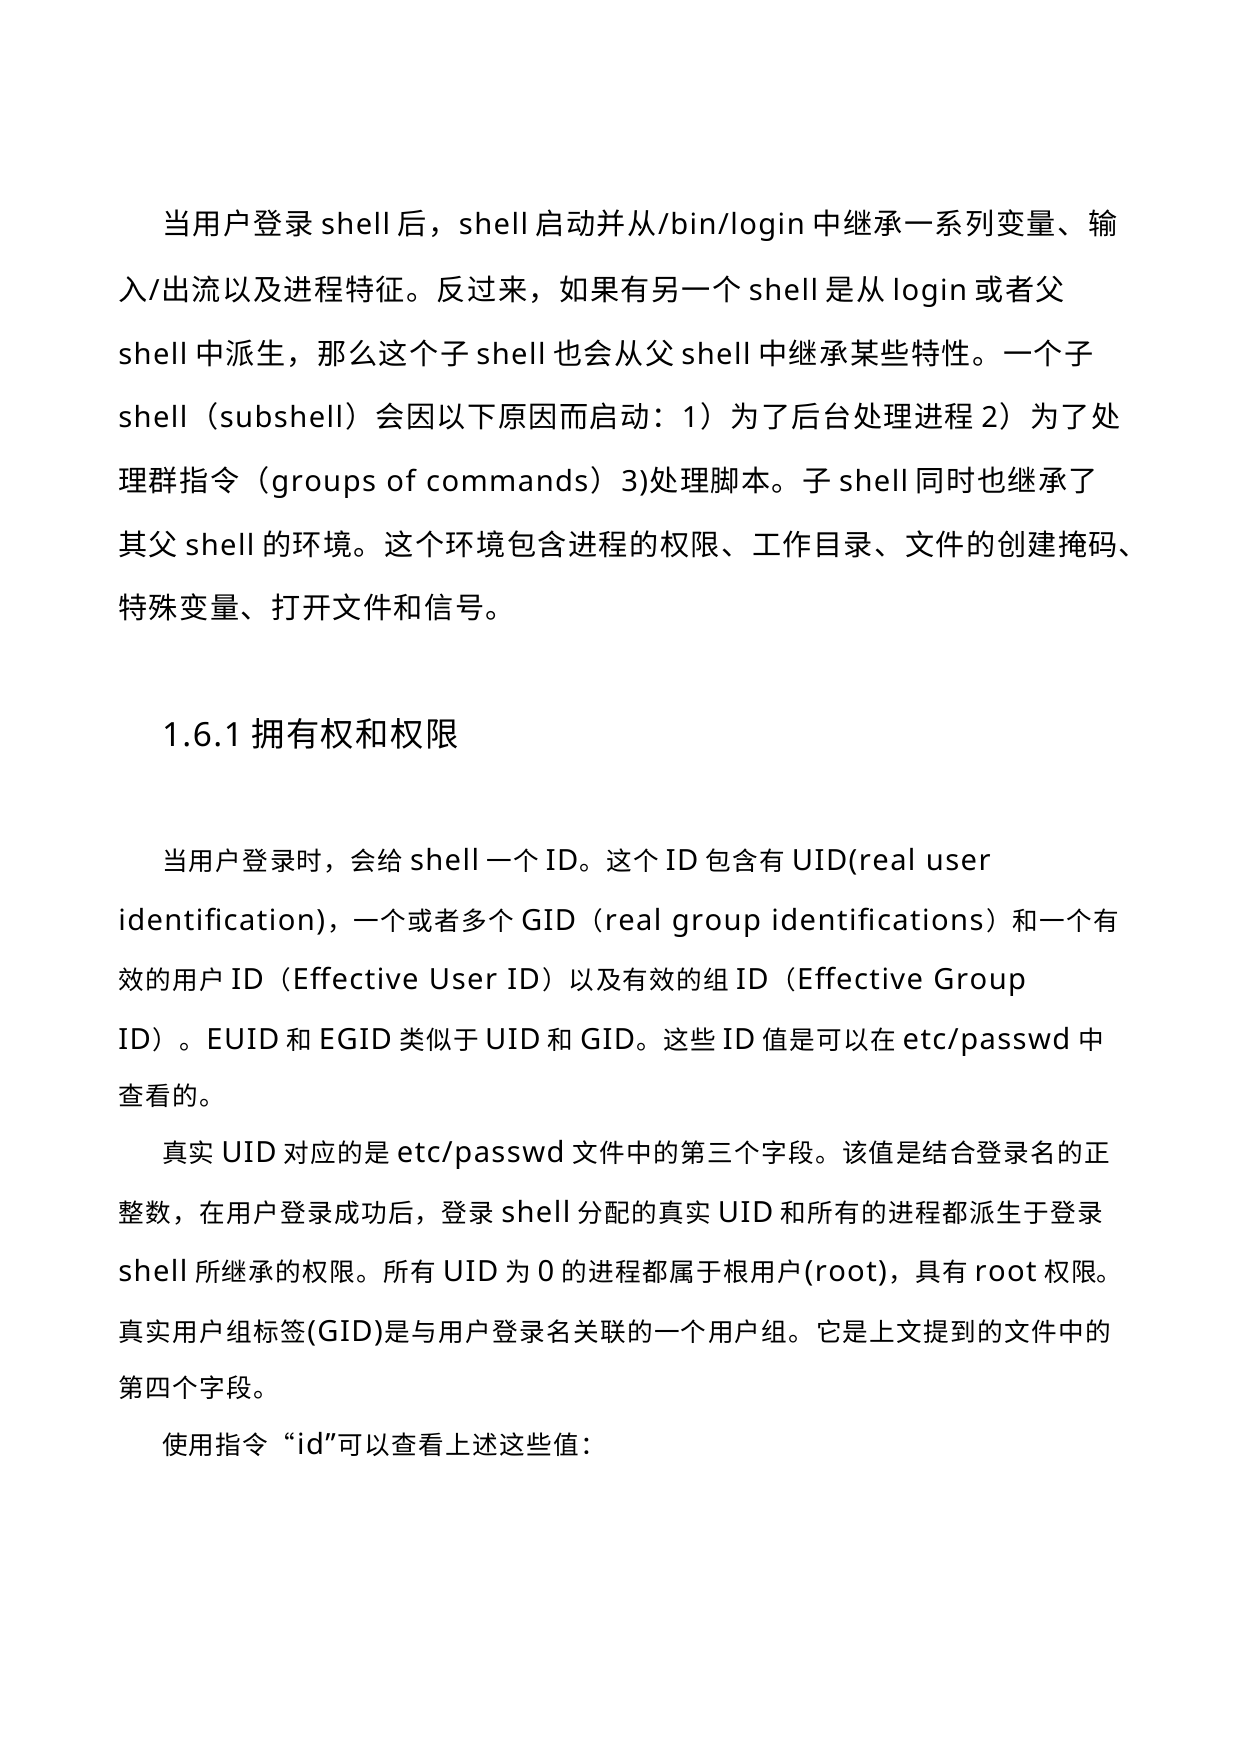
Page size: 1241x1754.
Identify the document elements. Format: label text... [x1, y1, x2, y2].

text 使用指令“id”可以查看上述这些值： [118, 1423, 1122, 1463]
text 1.6.1拥有权和权限 [118, 707, 1122, 756]
text 真实UID对应的是etc/passwd文件中的第三个字段。该值是结合登录名的正整数，在用户登录成功后，登录shell分配的真实UID和所有的进程都派生于登录shell所继承的权限。所有UID为0的进程都属于根用户(root)，具有root权限。真实用户组标签(GID)是与用户登录名关联的一个用户组。它是上文提到的文件中的第四个字段。 [118, 1132, 1122, 1405]
text 当用户登录shell后，shell启动并从/bin/login中继承一系列变量、输入/出流以及进程特征。反过来，如果有另一个shell是从login或者父shell中派生，那么这个子shell也会从父shell中继承某些特性。一个子shell（subshell）会因以下原因而启动：1）为了后台处理进程2）为了处理群指令（groups of commands）3)处理脚本。子shell同时也继承了其父shell的环境。这个环境包含进程的权限、工作目录、文件的创建掩码、特殊变量、打开文件和信号。 [118, 195, 1122, 627]
text 当用户登录时，会给shell一个ID。这个ID包含有UID(real user identification)，一个或者多个GID（real group identifications）和一个有效的用户ID（Effective User ID）以及有效的组ID（Effective Group ID）。EUID和EGID类似于UID和GID。这些ID值是可以在etc/passwd中查看的。 [118, 839, 1122, 1113]
